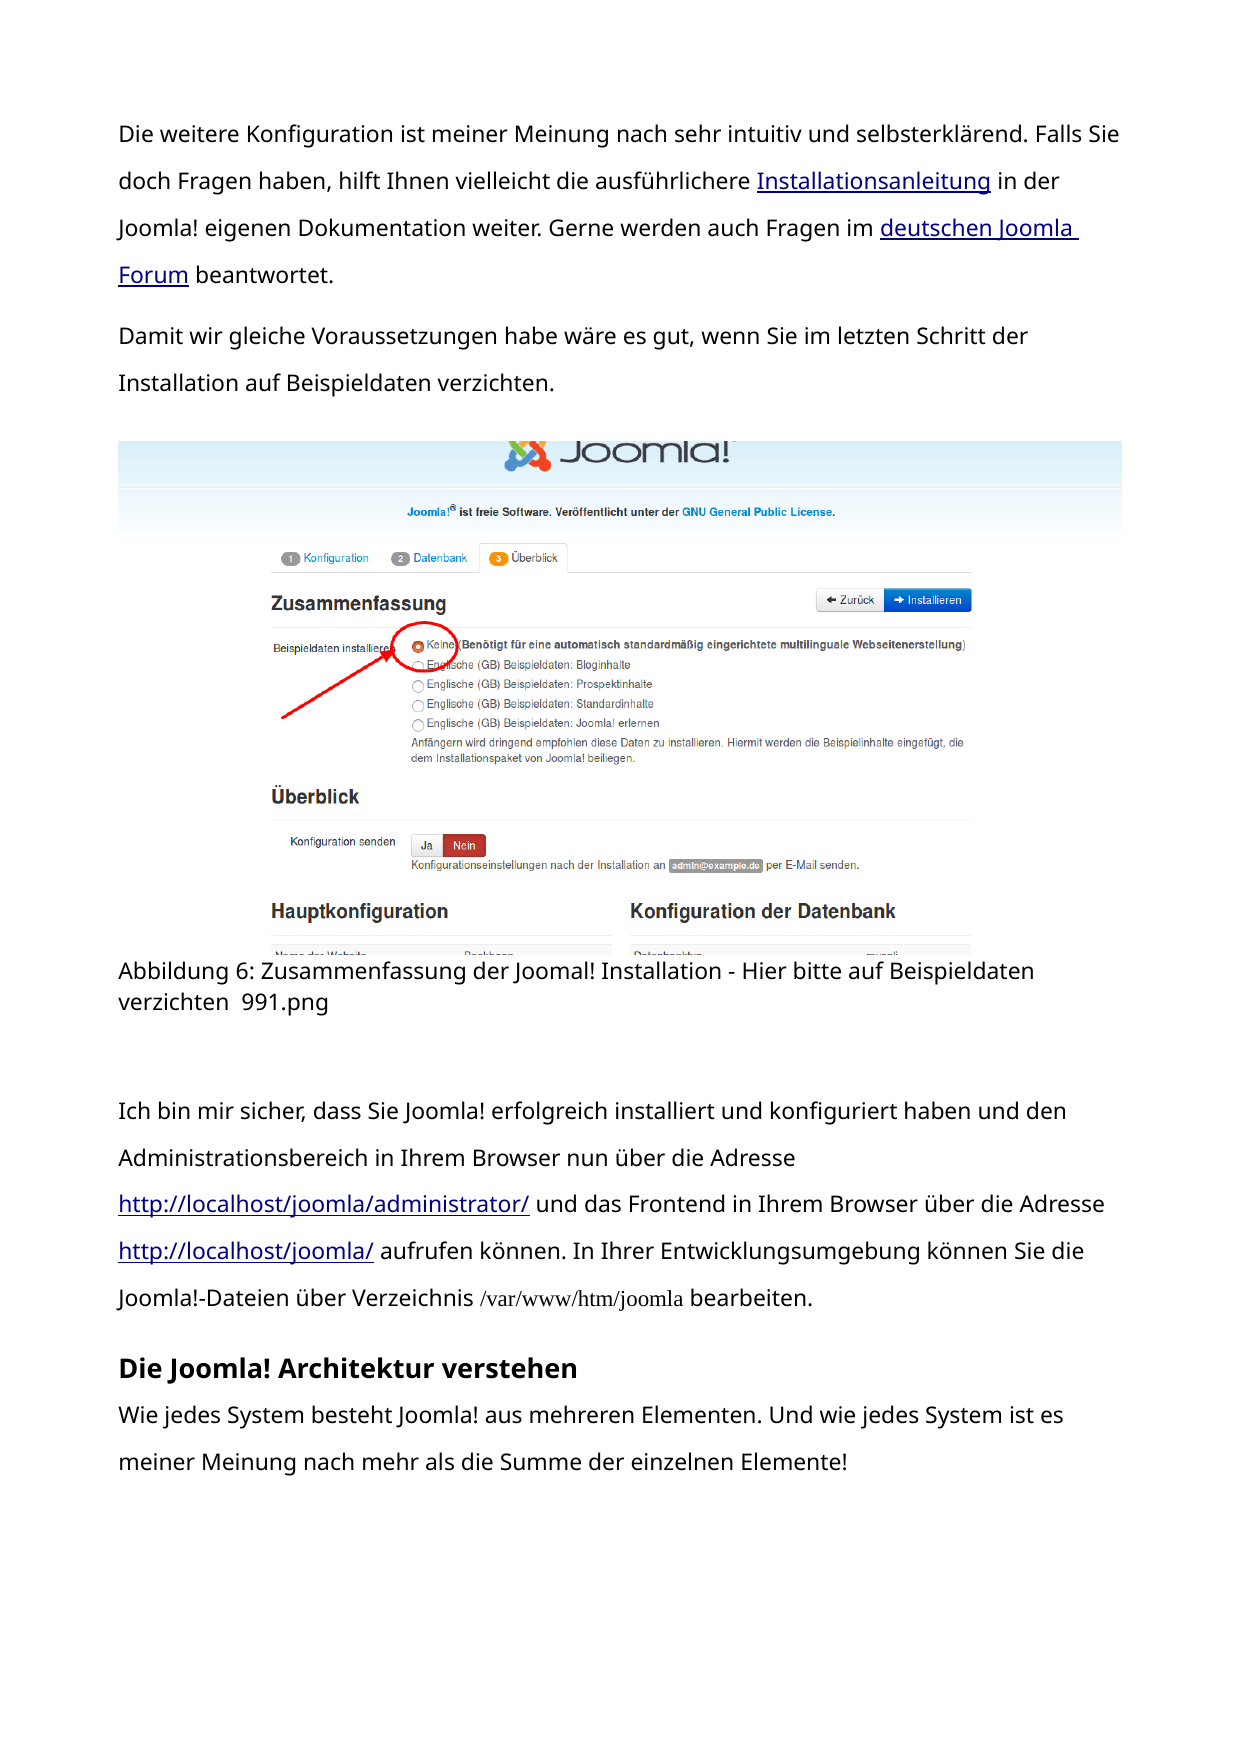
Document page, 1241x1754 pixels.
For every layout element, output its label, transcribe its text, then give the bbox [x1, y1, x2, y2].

text Abbildung 6: Zusammenfassung der Joomal! Installation - Hier bitte auf Beispieldaten verzichten 991.png [118, 955, 1122, 1017]
text Die weitere Konfiguration ist meiner Meinung nach sehr intuitiv und selbsterklärend. Falls Sie doch Fragen haben, hilft Ihnen vielleicht die ausführlichere Installationsanleitung in der Joomla! eigenen Dokumentation weiter. Gerne werden auch Fragen im deutschen Joomla Forum beantwortet. [118, 118, 1122, 290]
subtitle Die Joomla! Architektur verstehen [118, 1350, 1122, 1387]
text Damit wir gleiche Voraussetzungen habe wäre es gut, wenn Sie im letzten Schritt der Installation auf Beispieldaten verzichten. [118, 320, 1122, 398]
picture [118, 441, 1123, 955]
text Ich bin mir sicher, dass Sie Joomla! erfolgreich installiert und konfiguriert haben und den Administrationsbereich in Ihrem Browser nun über die Adresse http://localhost/joomla/administrator/ und das Frontend in Ihrem Browser über die Adresse http://localhost/joomla/ aufrufen können. In Ihrer Entwicklungsumgebung können Sie die Joomla!-Dateien über Verzeichnis /var/www/htm/joomla bearbeiten. [118, 1094, 1122, 1313]
text Wie jedes System besteht Joomla! aus mehreren Elementen. Und wie jedes System ist es meiner Meinung nach mehr als die Summe der einzelnen Elemente! [118, 1399, 1122, 1477]
